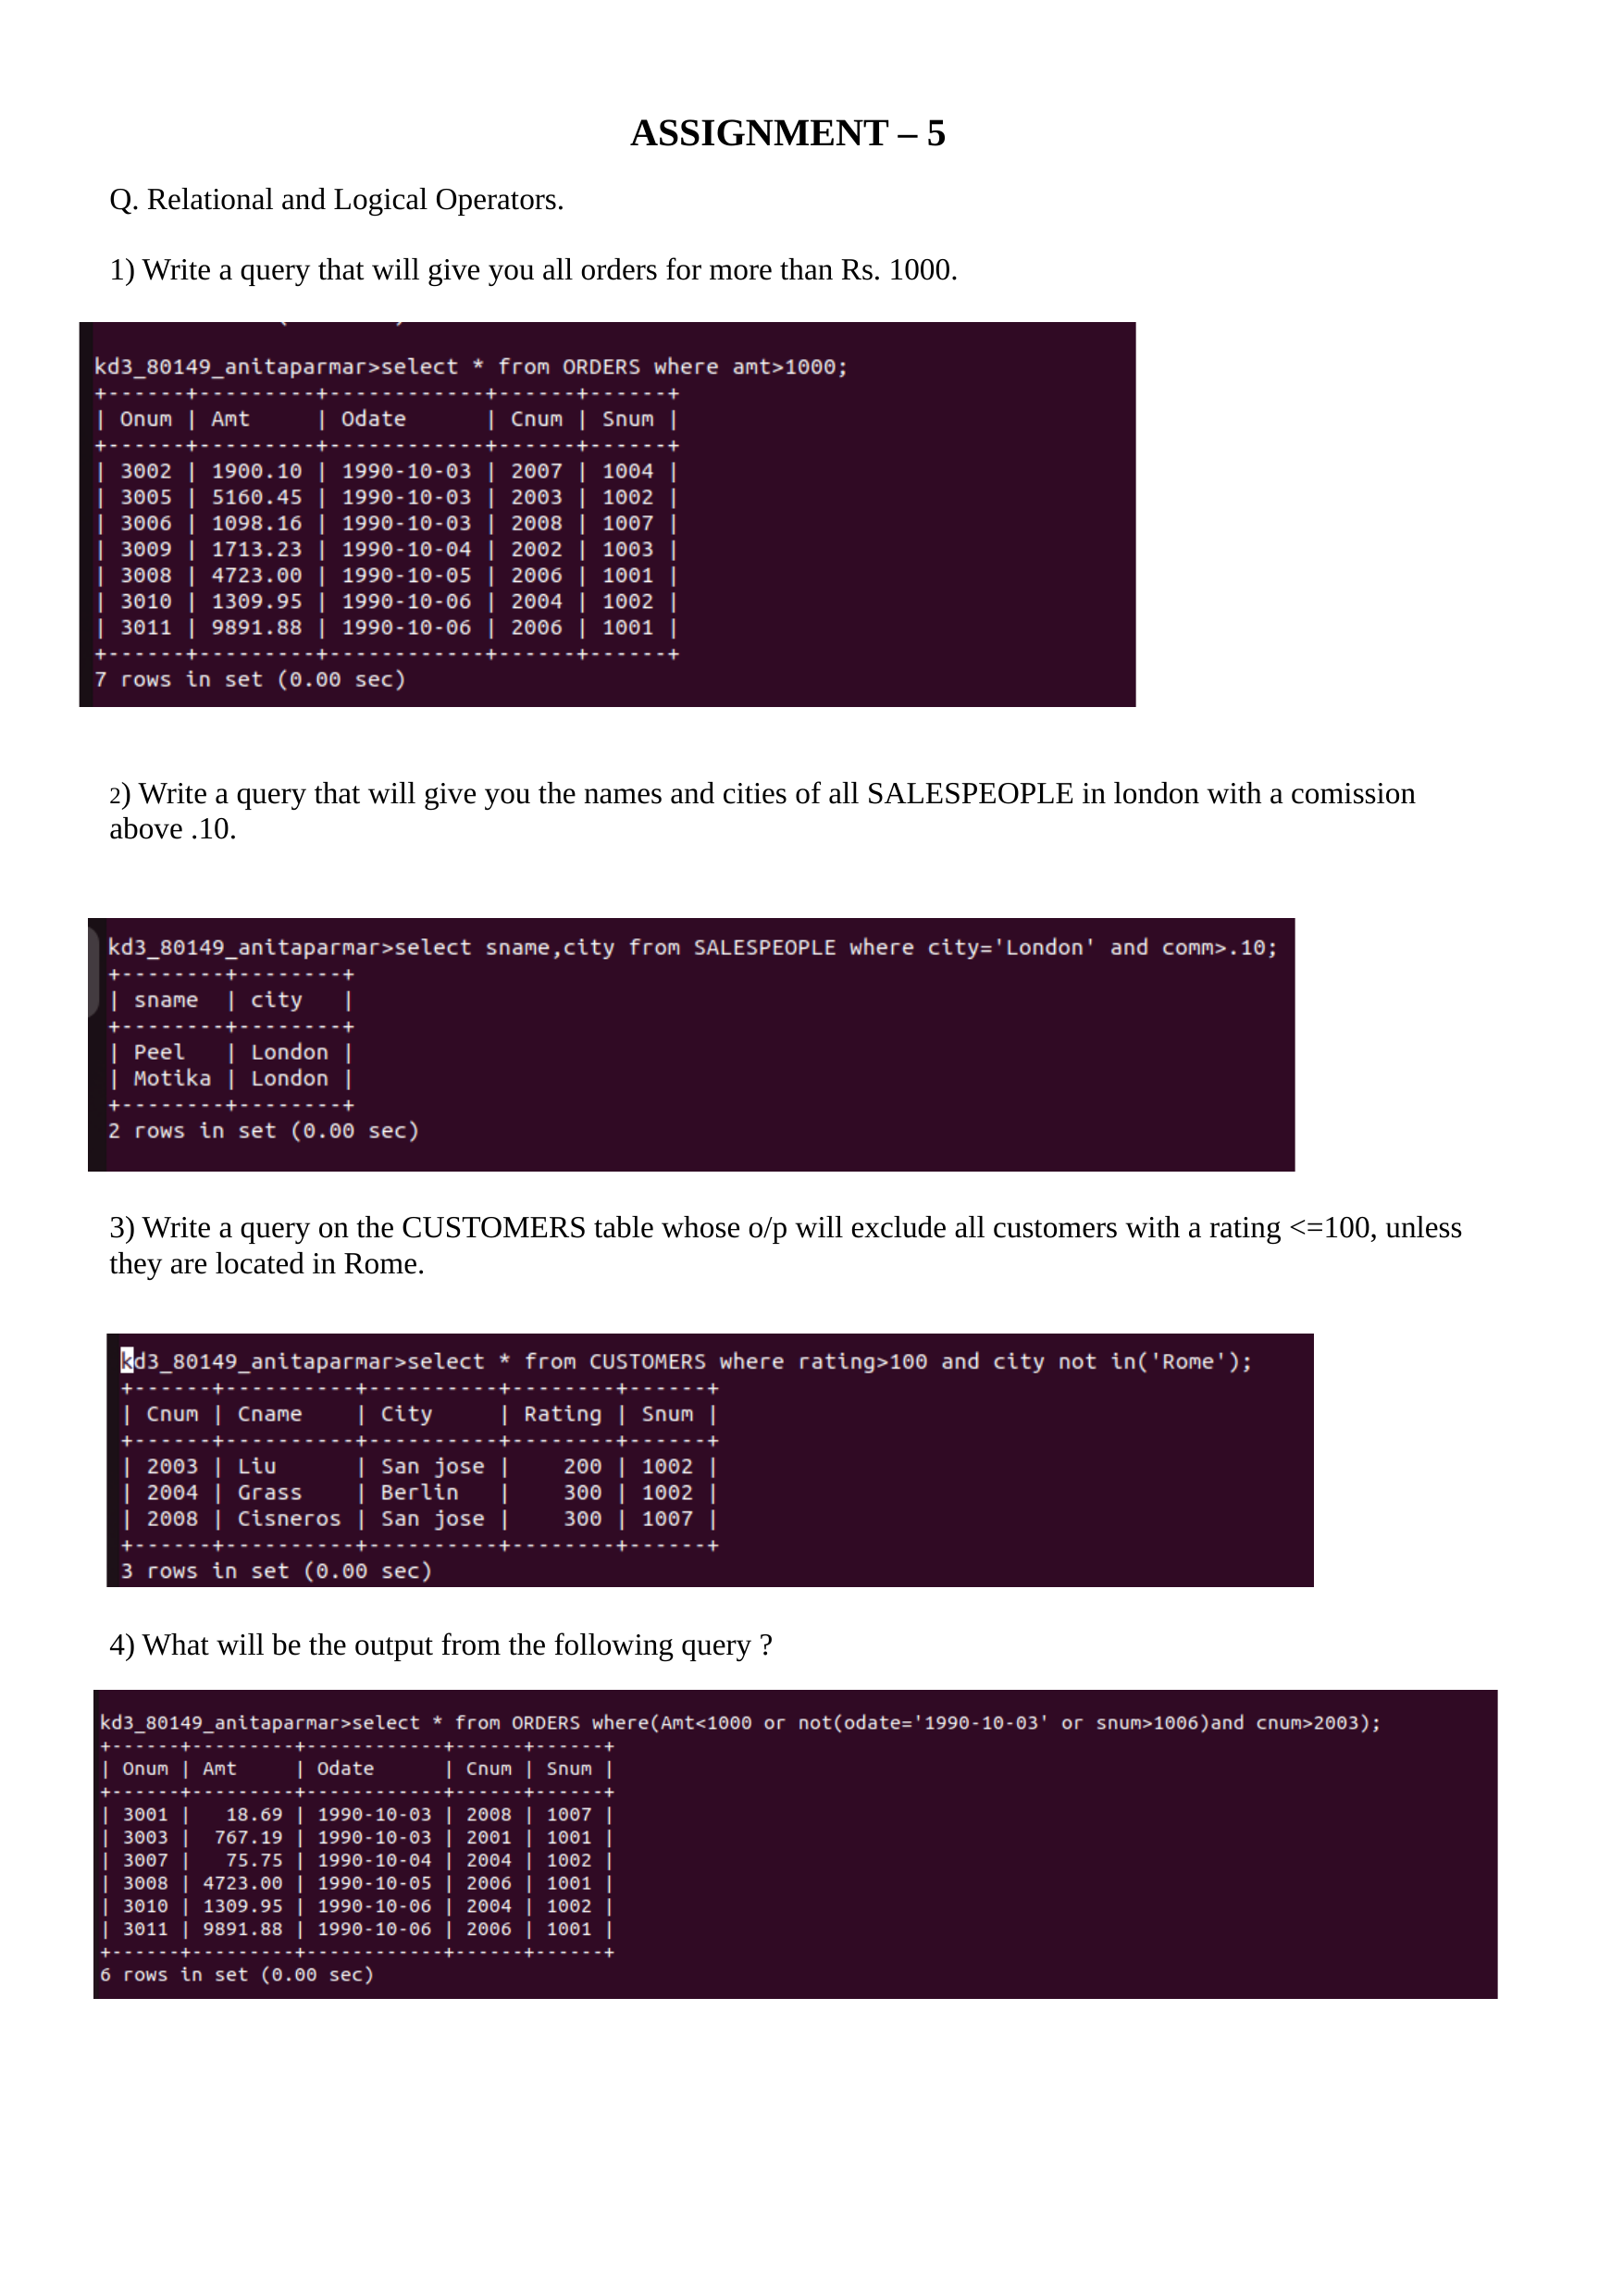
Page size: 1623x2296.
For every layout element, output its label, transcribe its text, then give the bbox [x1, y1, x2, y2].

text 3) Write a query on the CUSTOMERS table whose o/p will exclude all customers with a rating <=100, unless they are located in Rome. [109, 1209, 1514, 1280]
picture [93, 1690, 1498, 1999]
text Q. Relational and Logical Operators. [109, 180, 1514, 216]
picture [88, 918, 1295, 1172]
picture [106, 1334, 1314, 1587]
text ASSIGNMENT – 5 [109, 109, 1514, 154]
picture [79, 322, 1136, 707]
text 2) Write a query that will give you the names and cities of all SALESPEOPLE in london with a comission above .10. [109, 775, 1514, 845]
text 4) What will be the output from the following query ? [109, 1626, 1514, 1661]
text 1) Write a query that will give you all orders for more than Rs. 1000. [109, 251, 1514, 287]
